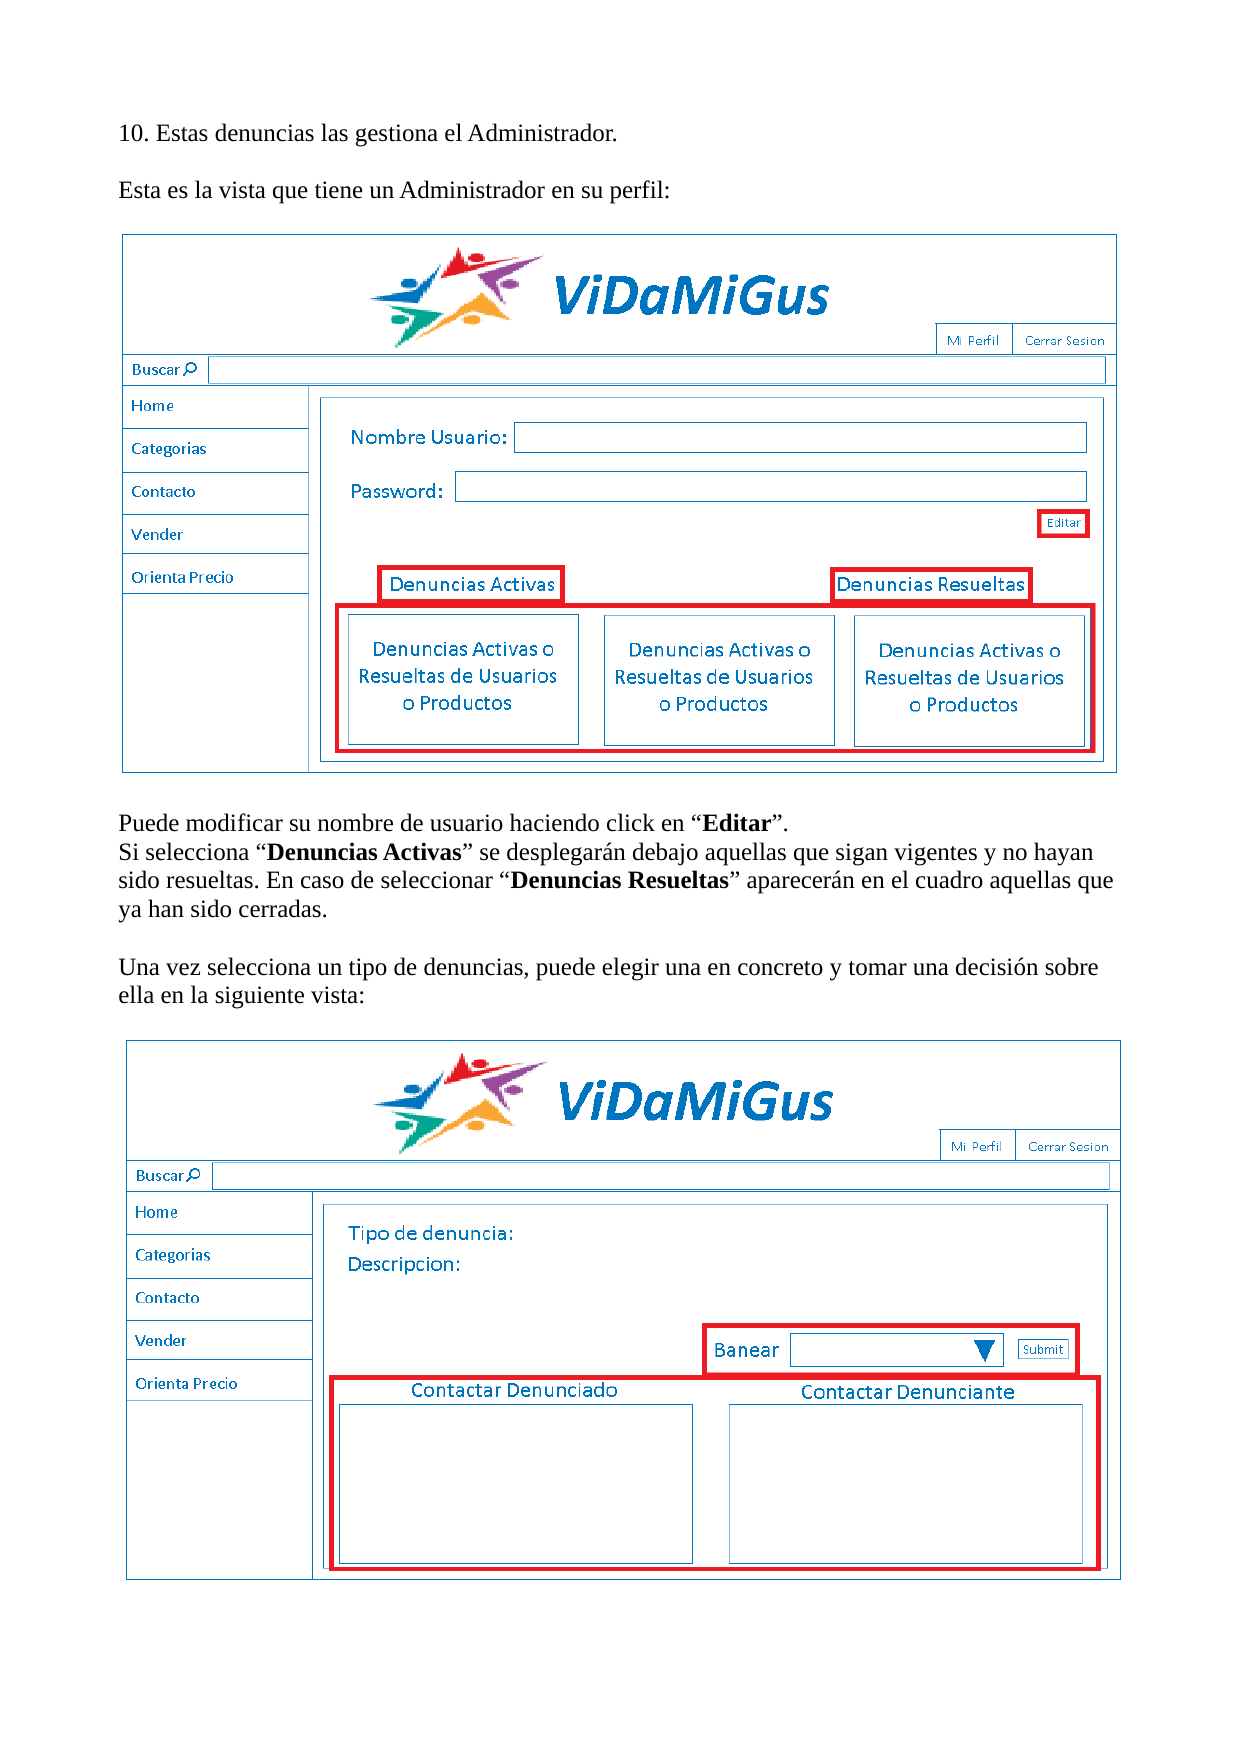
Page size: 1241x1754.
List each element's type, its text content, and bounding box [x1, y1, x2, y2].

picture [118, 233, 1123, 780]
text Puede modificar su nombre de usuario haciendo click en “Editar”. [118, 808, 1122, 837]
text Si selecciona “Denuncias Activas” se desplegarán debajo aquellas que sigan vigentes y no hayan sido resueltas. En caso de seleccionar “Denuncias Resueltas” aparecerán en el cuadro aquellas que ya han sido cerradas. [118, 837, 1122, 923]
text Una vez selecciona un tipo de denuncias, puede elegir una en concreto y tomar una decisión sobre ella en la siguiente vista: [118, 952, 1122, 1009]
picture [118, 1038, 1123, 1583]
text 10. Estas denuncias las gestiona el Administrador. [118, 118, 1122, 147]
text Esta es la vista que tiene un Administrador en su perfil: [118, 176, 1122, 204]
